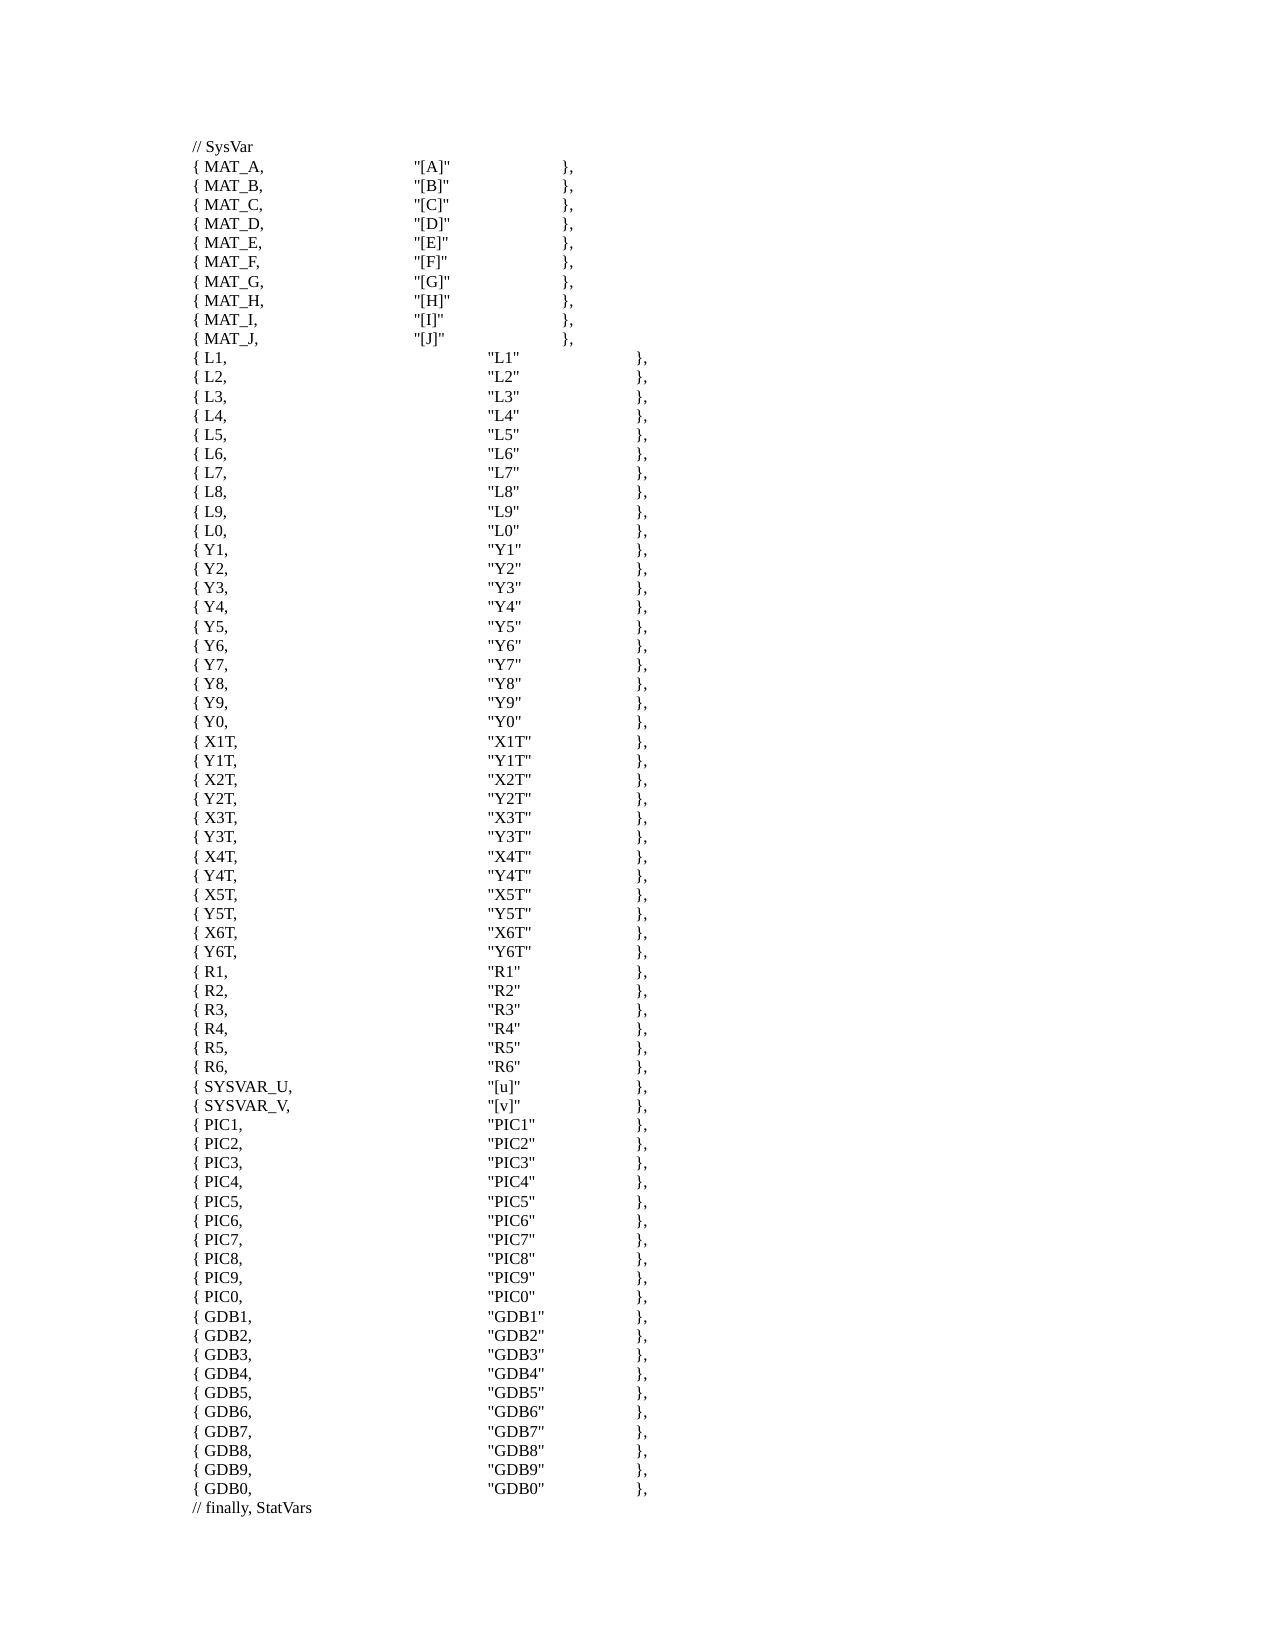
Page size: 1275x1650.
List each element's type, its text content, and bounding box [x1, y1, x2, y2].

text // finally, StatVars [118, 1498, 1157, 1517]
text { PIC1, "PIC1" }, [118, 1115, 1157, 1134]
text { MAT_J, "[J]" }, [118, 329, 1157, 348]
text { R5, "R5" }, [118, 1038, 1157, 1057]
text { GDB9, "GDB9" }, [118, 1460, 1157, 1479]
text { GDB1, "GDB1" }, [118, 1306, 1157, 1326]
text { Y7, "Y7" }, [118, 655, 1157, 674]
text { L9, "L9" }, [118, 501, 1157, 521]
text { L8, "L8" }, [118, 482, 1157, 501]
text { Y4T, "Y4T" }, [118, 866, 1157, 885]
text { MAT_B, "[B]" }, [118, 176, 1157, 195]
text { Y5T, "Y5T" }, [118, 904, 1157, 923]
text { R4, "R4" }, [118, 1019, 1157, 1038]
text { MAT_C, "[C]" }, [118, 195, 1157, 214]
text { L6, "L6" }, [118, 444, 1157, 463]
text { L5, "L5" }, [118, 425, 1157, 444]
text { GDB3, "GDB3" }, [118, 1345, 1157, 1364]
text { GDB8, "GDB8" }, [118, 1441, 1157, 1460]
text { PIC7, "PIC7" }, [118, 1230, 1157, 1249]
text { Y4, "Y4" }, [118, 597, 1157, 616]
text { Y3T, "Y3T" }, [118, 827, 1157, 846]
text { L0, "L0" }, [118, 521, 1157, 540]
text { GDB5, "GDB5" }, [118, 1383, 1157, 1402]
text { PIC3, "PIC3" }, [118, 1153, 1157, 1172]
text { MAT_D, "[D]" }, [118, 214, 1157, 233]
text { PIC5, "PIC5" }, [118, 1191, 1157, 1211]
text { Y6, "Y6" }, [118, 636, 1157, 655]
text { Y1T, "Y1T" }, [118, 751, 1157, 770]
text { Y3, "Y3" }, [118, 578, 1157, 597]
text { R6, "R6" }, [118, 1057, 1157, 1076]
text { GDB4, "GDB4" }, [118, 1364, 1157, 1383]
text { MAT_F, "[F]" }, [118, 252, 1157, 271]
text { X2T, "X2T" }, [118, 770, 1157, 789]
text // SysVar [118, 137, 1157, 156]
text { Y9, "Y9" }, [118, 693, 1157, 712]
text { R1, "R1" }, [118, 961, 1157, 981]
text { Y8, "Y8" }, [118, 674, 1157, 693]
text { PIC0, "PIC0" }, [118, 1287, 1157, 1306]
text { PIC9, "PIC9" }, [118, 1268, 1157, 1287]
text { PIC2, "PIC2" }, [118, 1134, 1157, 1153]
text { L4, "L4" }, [118, 406, 1157, 425]
text { Y2, "Y2" }, [118, 559, 1157, 578]
text { MAT_H, "[H]" }, [118, 291, 1157, 310]
text { L1, "L1" }, [118, 348, 1157, 367]
text { MAT_E, "[E]" }, [118, 233, 1157, 252]
text { Y0, "Y0" }, [118, 712, 1157, 731]
text { MAT_I, "[I]" }, [118, 310, 1157, 329]
text { R2, "R2" }, [118, 981, 1157, 1000]
text { MAT_A, "[A]" }, [118, 156, 1157, 176]
text { L3, "L3" }, [118, 386, 1157, 406]
text { Y1, "Y1" }, [118, 540, 1157, 559]
text { Y2T, "Y2T" }, [118, 789, 1157, 808]
text { GDB2, "GDB2" }, [118, 1326, 1157, 1345]
text { X1T, "X1T" }, [118, 731, 1157, 751]
text { SYSVAR_U, "[u]" }, [118, 1076, 1157, 1096]
text { PIC8, "PIC8" }, [118, 1249, 1157, 1268]
text { X6T, "X6T" }, [118, 923, 1157, 942]
text { SYSVAR_V, "[v]" }, [118, 1096, 1157, 1115]
text { R3, "R3" }, [118, 1000, 1157, 1019]
text { MAT_G, "[G]" }, [118, 271, 1157, 291]
text { L2, "L2" }, [118, 367, 1157, 386]
text { GDB7, "GDB7" }, [118, 1421, 1157, 1441]
text { GDB6, "GDB6" }, [118, 1402, 1157, 1421]
text { X3T, "X3T" }, [118, 808, 1157, 827]
text { L7, "L7" }, [118, 463, 1157, 482]
text { Y6T, "Y6T" }, [118, 942, 1157, 961]
text { Y5, "Y5" }, [118, 616, 1157, 636]
text { PIC4, "PIC4" }, [118, 1172, 1157, 1191]
text { GDB0, "GDB0" }, [118, 1479, 1157, 1498]
text { X4T, "X4T" }, [118, 846, 1157, 866]
text { PIC6, "PIC6" }, [118, 1211, 1157, 1230]
text { X5T, "X5T" }, [118, 885, 1157, 904]
